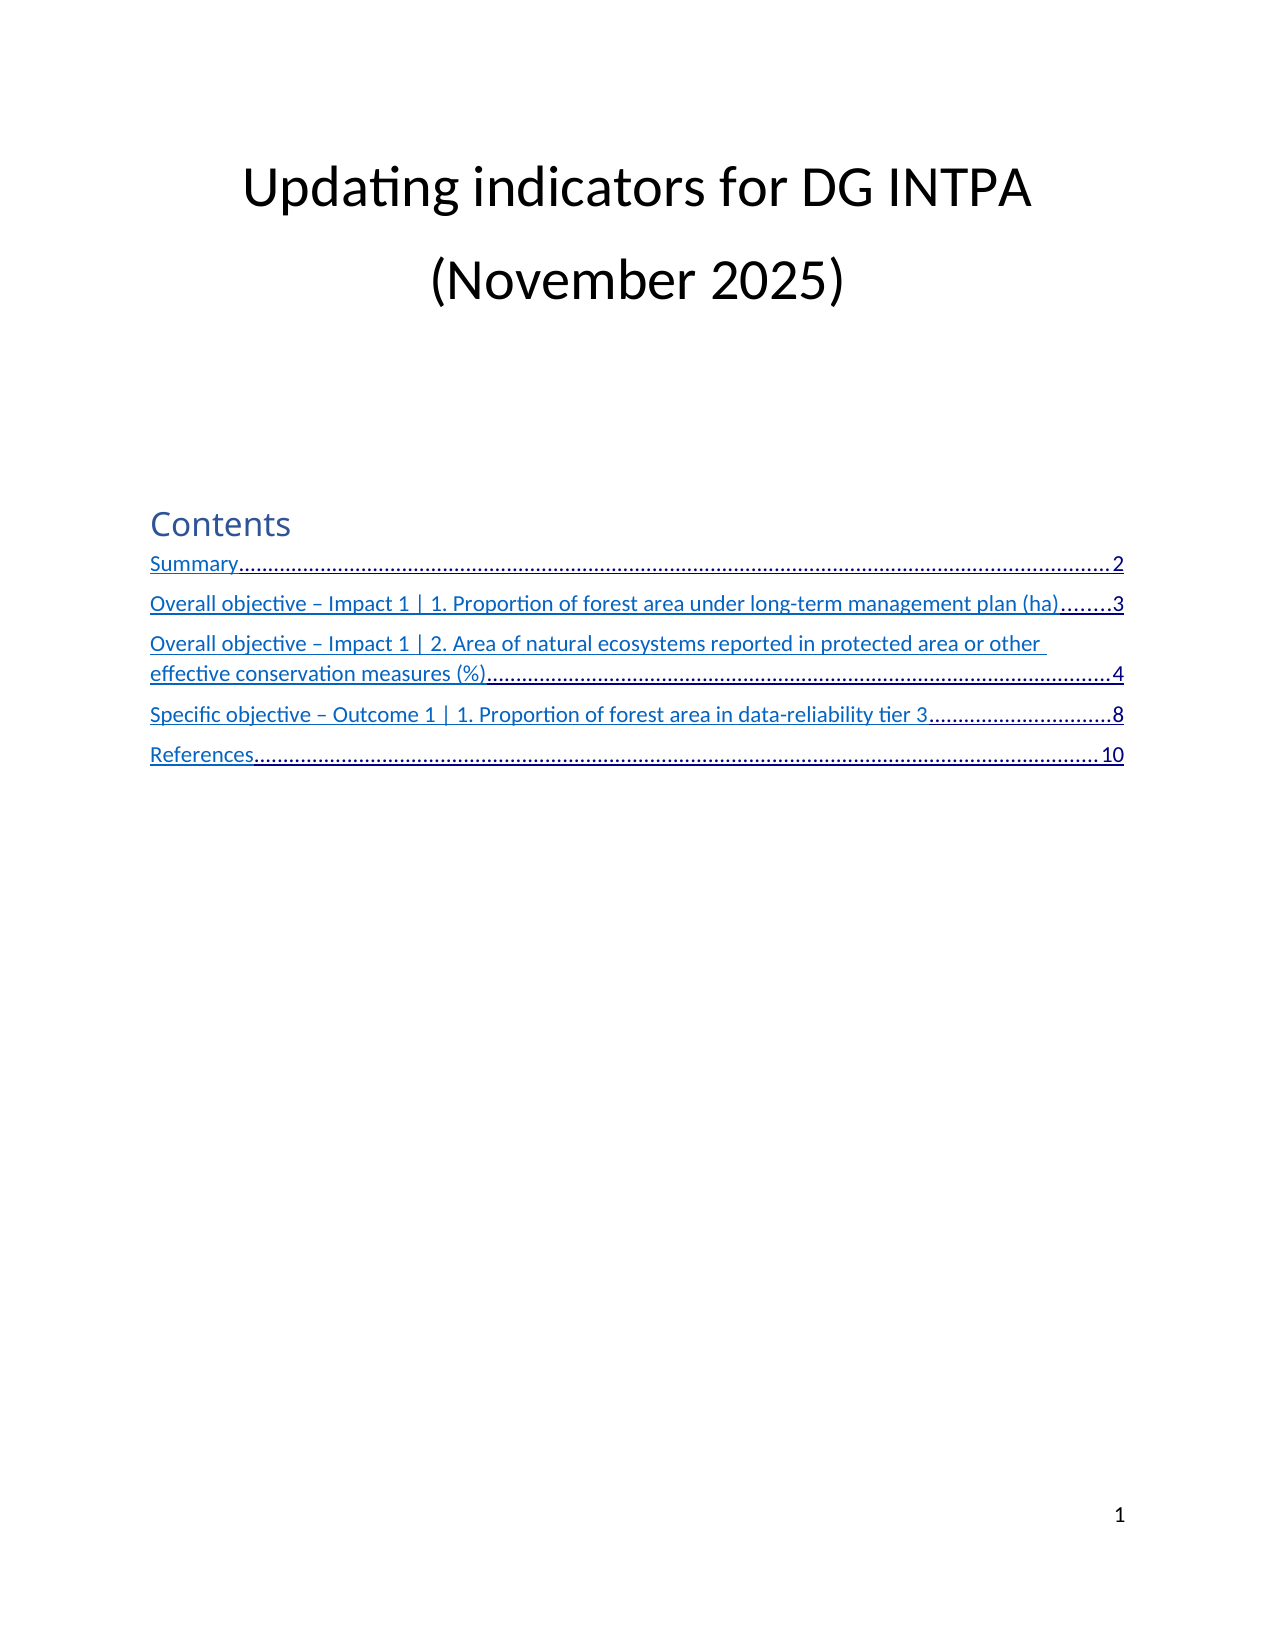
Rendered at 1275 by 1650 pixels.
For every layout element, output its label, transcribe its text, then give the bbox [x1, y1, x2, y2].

text Updating indicators for DG INTPA [150, 150, 1125, 221]
text Summary 2 [150, 549, 1125, 577]
text References 10 [150, 740, 1125, 768]
text (November 2025) [150, 243, 1125, 314]
text Overall objective – Impact 1 | 2. Area of natural ecosystems reported in protected area or other effective conservation measures (%) 4 [150, 629, 1125, 687]
text Specific objective – Outcome 1 | 1. Proportion of forest area in data-reliability tier 3 8 [150, 700, 1125, 728]
subtitle Contents [150, 500, 1125, 546]
text Overall objective – Impact 1 | 1. Proportion of forest area under long-term management plan (ha) 3 [150, 589, 1125, 617]
